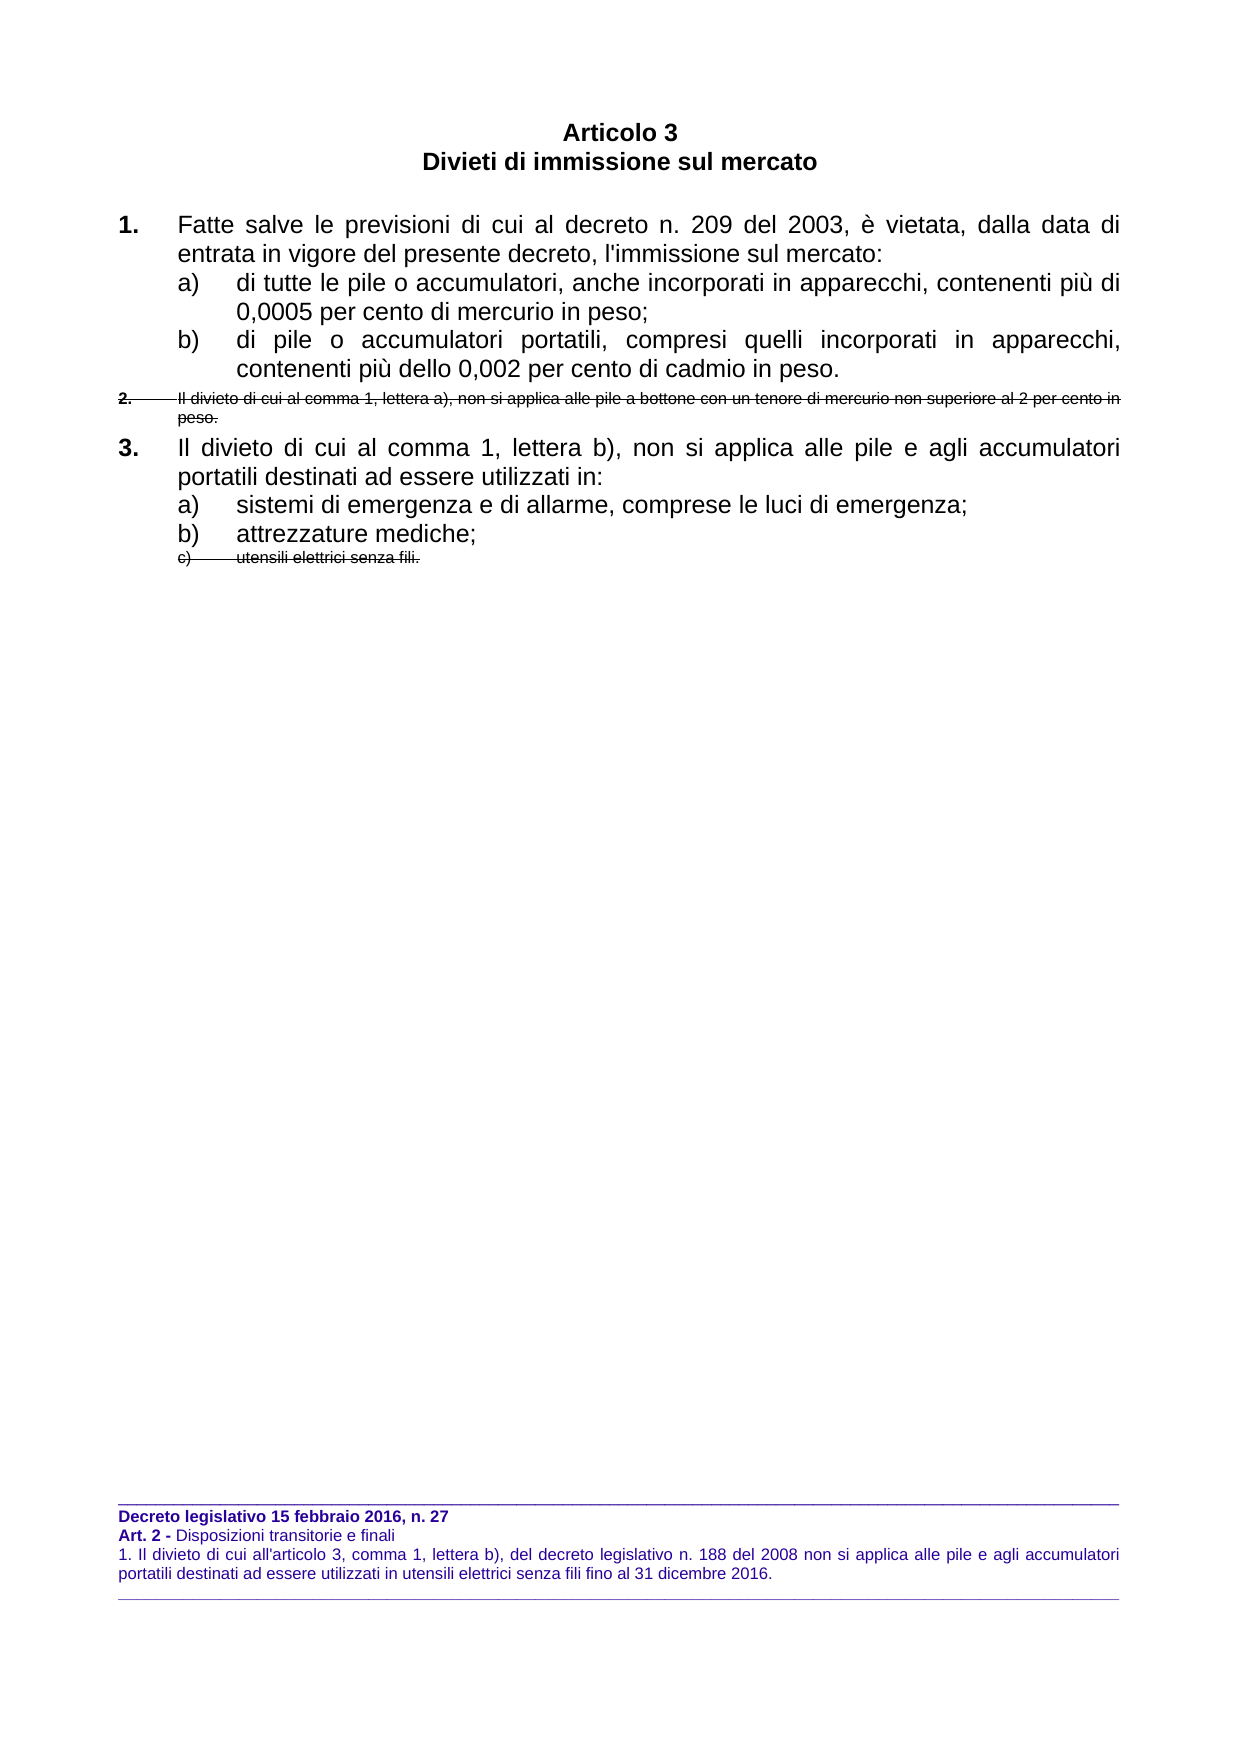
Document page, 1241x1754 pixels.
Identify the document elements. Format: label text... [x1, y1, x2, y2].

text b) di pile o accumulatori portatili, compresi quelli incorporati in apparecchi, contenenti più dello 0,002 per cento di cadmio in peso. [177, 325, 1122, 383]
text Art. 2 - Disposizioni transitorie e finali [118, 1526, 1122, 1545]
text ____________________________________________________________________________________________________________ [118, 1583, 1122, 1602]
text a) sistemi di emergenza e di allarme, comprese le luci di emergenza; [177, 491, 1122, 519]
text Decreto legislativo 15 febbraio 2016, n. 27 [118, 1506, 1122, 1526]
text b) attrezzature mediche; [177, 519, 1122, 548]
text a) di tutte le pile o accumulatori, anche incorporati in apparecchi, contenenti più di 0,0005 per cento di mercurio in peso; [177, 268, 1122, 325]
text 2. Il divieto di cui al comma 1, lettera a), non si applica alle pile a bottone con un tenore di mercurio non superiore al 2 per cento in peso. [118, 389, 1122, 427]
text 1. Il divieto di cui all'articolo 3, comma 1, lettera b), del decreto legislativo n. 188 del 2008 non si applica alle pile e agli accumulatori portatili destinati ad essere utilizzati in utensili elettrici senza fili fino al 31 dicembre 2016. [118, 1545, 1122, 1583]
subtitle Articolo 3 Divieti di immissione sul mercato [118, 118, 1122, 176]
text 1. Fatte salve le previsioni di cui al decreto n. 209 del 2003, è vietata, dalla data di entrata in vigore del presente decreto, l'immissione sul mercato: [118, 210, 1122, 268]
text 3. Il divieto di cui al comma 1, lettera b), non si applica alle pile e agli accumulatori portatili destinati ad essere utilizzati in: [118, 433, 1122, 491]
text c) utensili elettrici senza fili. [177, 548, 1122, 567]
text ____________________________________________________________________________________________________________ [118, 1487, 1122, 1506]
